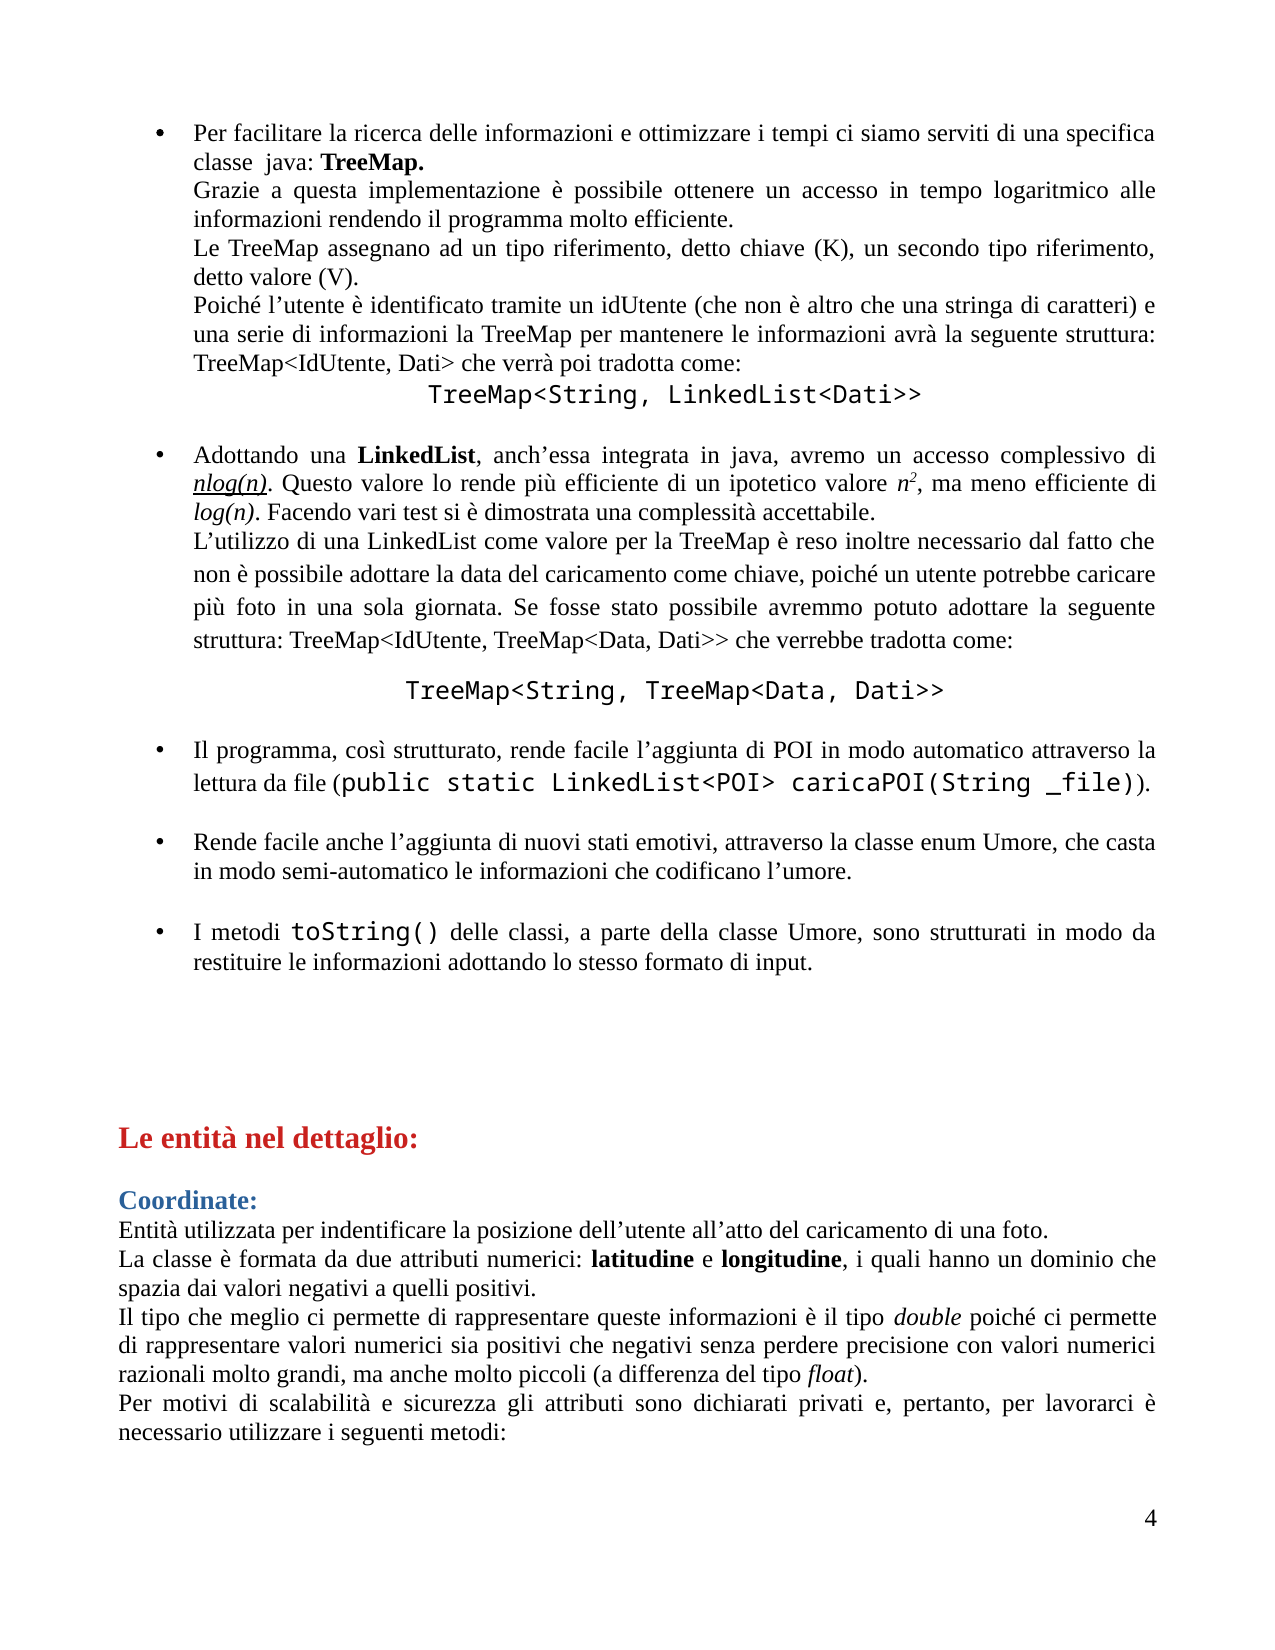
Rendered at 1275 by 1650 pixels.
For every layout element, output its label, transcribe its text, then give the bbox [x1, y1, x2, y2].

list L’utilizzo di una LinkedList come valore per la TreeMap è reso inoltre necessario dal fatto che non è possibile adottare la data del caricamento come chiave, poiché un utente potrebbe caricare più foto in una sola giornata. Se fosse stato possibile avremmo potuto adottare la seguente struttura: TreeMap<IdUtente, TreeMap<Data, Dati>> che verrebbe tradotta come: [156, 526, 1157, 654]
text Per motivi di scalabilità e sicurezza gli attributi sono dichiarati privati e, pertanto, per lavorarci è necessario utilizzare i seguenti metodi: [118, 1388, 1157, 1446]
text Le entità nel dettaglio: [118, 1120, 1157, 1156]
text Entità utilizzata per indentificare la posizione dell’utente all’atto del caricamento di una foto. [118, 1216, 1157, 1244]
list TreeMap<String, TreeMap<Data, Dati>> [156, 673, 1157, 707]
text Il tipo che meglio ci permette di rappresentare queste informazioni è il tipo double poiché ci permette di rappresentare valori numerici sia positivi che negativi senza perdere precisione con valori numerici razionali molto grandi, ma anche molto piccoli (a differenza del tipo float). [118, 1302, 1157, 1388]
list Rende facile anche l’aggiunta di nuovi stati emotivi, attraverso la classe enum Umore, che casta in modo semi-automatico le informazioni che codificano l’umore. [156, 827, 1157, 884]
list Le TreeMap assegnano ad un tipo riferimento, detto chiave (K), un secondo tipo riferimento, detto valore (V). [156, 233, 1157, 291]
list I metodi toString() delle classi, a parte della classe Umore, sono strutturati in modo da restituire le informazioni adottando lo stesso formato di input. [156, 913, 1157, 976]
list TreeMap<String, LinkedList<Dati>> [156, 377, 1157, 411]
list Poiché l’utente è identificato tramite un idUtente (che non è altro che una stringa di caratteri) e una serie di informazioni la TreeMap per mantenere le informazioni avrà la seguente struttura: TreeMap<IdUtente, Dati> che verrà poi tradotta come: [156, 291, 1157, 377]
list Adottando una LinkedList, anch’essa integrata in java, avremo un accesso complessivo di nlog(n). Questo valore lo rende più efficiente di un ipotetico valore n2, ma meno efficiente di log(n). Facendo vari test si è dimostrata una complessità accettabile. [156, 440, 1157, 526]
list Per facilitare la ricerca delle informazioni e ottimizzare i tempi ci siamo serviti di una specifica classe java: TreeMap. [156, 118, 1157, 176]
text La classe è formata da due attributi numerici: latitudine e longitudine, i quali hanno un dominio che spazia dai valori negativi a quelli positivi. [118, 1244, 1157, 1302]
text Coordinate: [118, 1184, 1157, 1216]
list Grazie a questa implementazione è possibile ottenere un accesso in tempo logaritmico alle informazioni rendendo il programma molto efficiente. [156, 176, 1157, 233]
list Il programma, così strutturato, rende facile l’aggiunta di POI in modo automatico attraverso la lettura da file (public static LinkedList<POI> caricaPOI(String _file)). [156, 735, 1157, 798]
